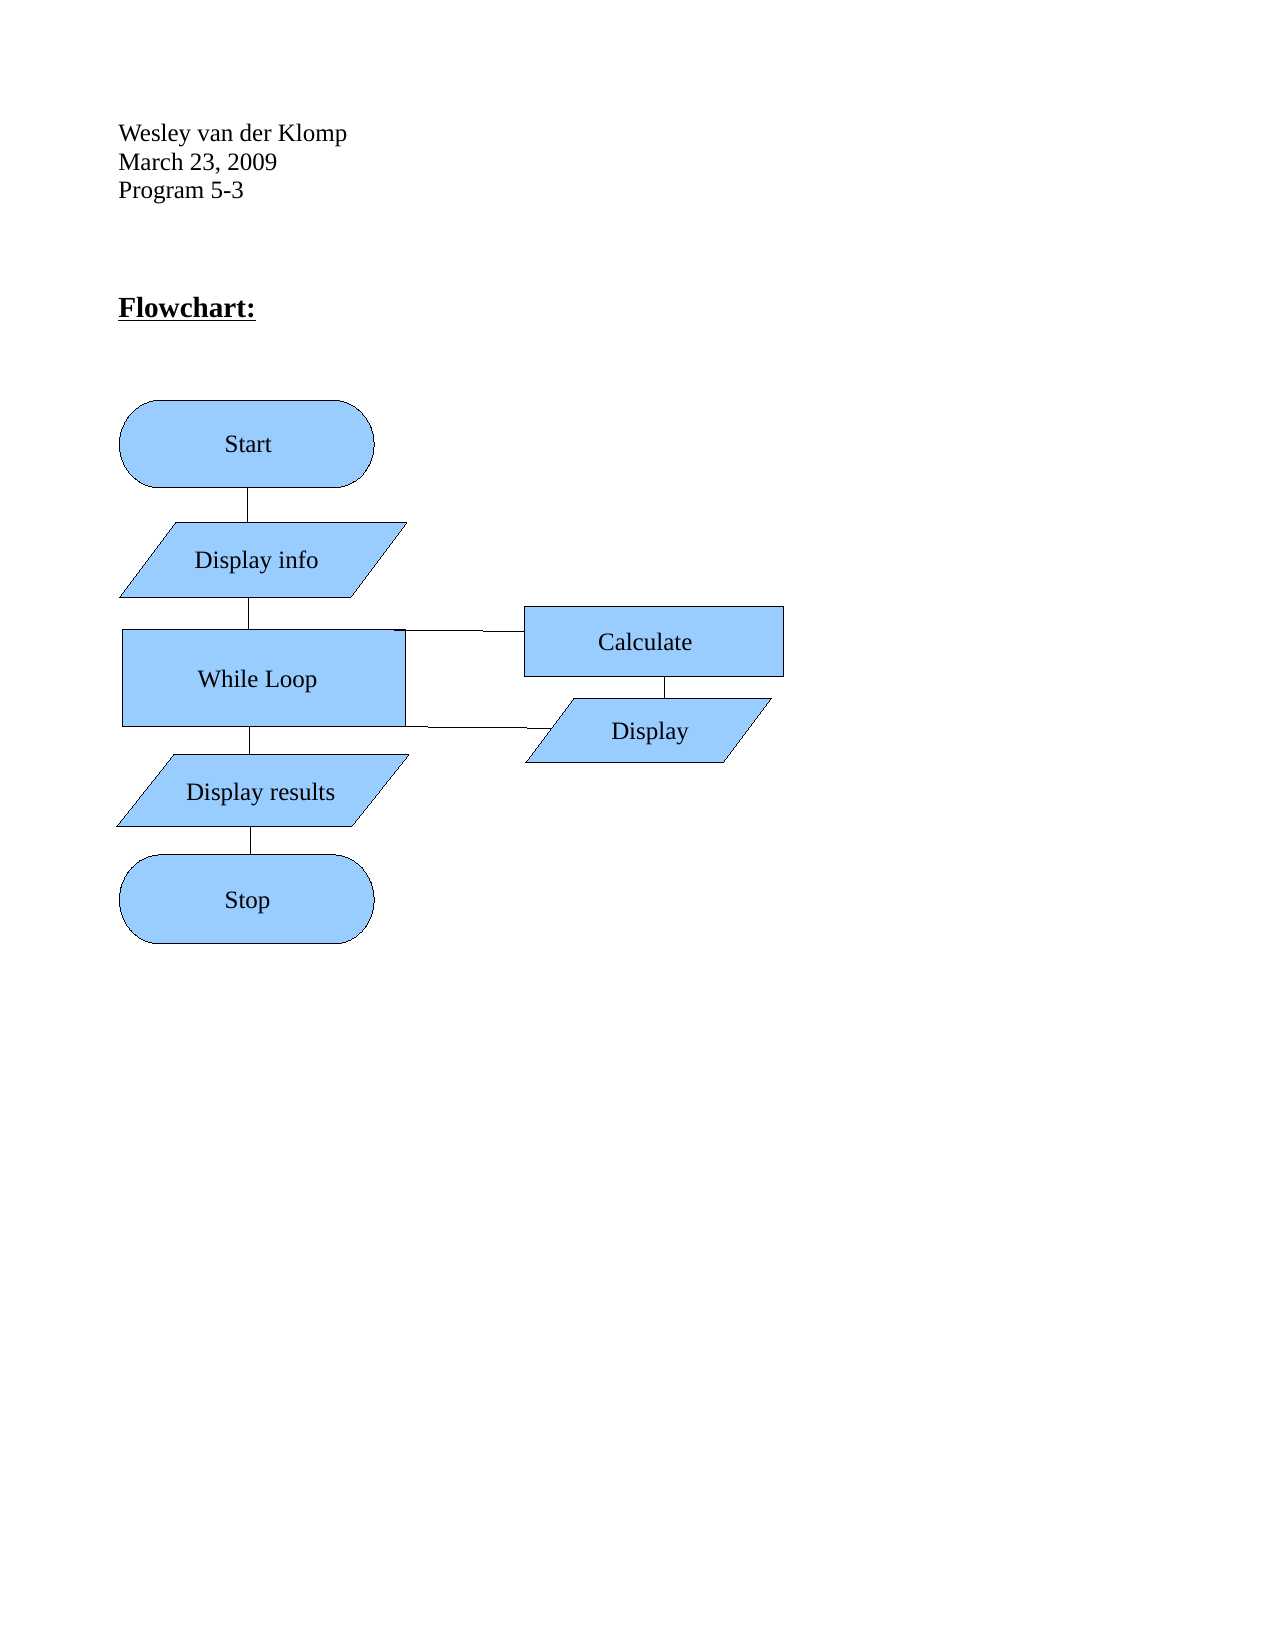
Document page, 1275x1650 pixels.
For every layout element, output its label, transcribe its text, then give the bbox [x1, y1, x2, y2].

text March 23, 2009 [118, 147, 1157, 176]
text Program 5-3 [118, 176, 1157, 204]
text Flowchart: [118, 291, 1157, 324]
text Wesley van der Klomp [118, 118, 1157, 147]
